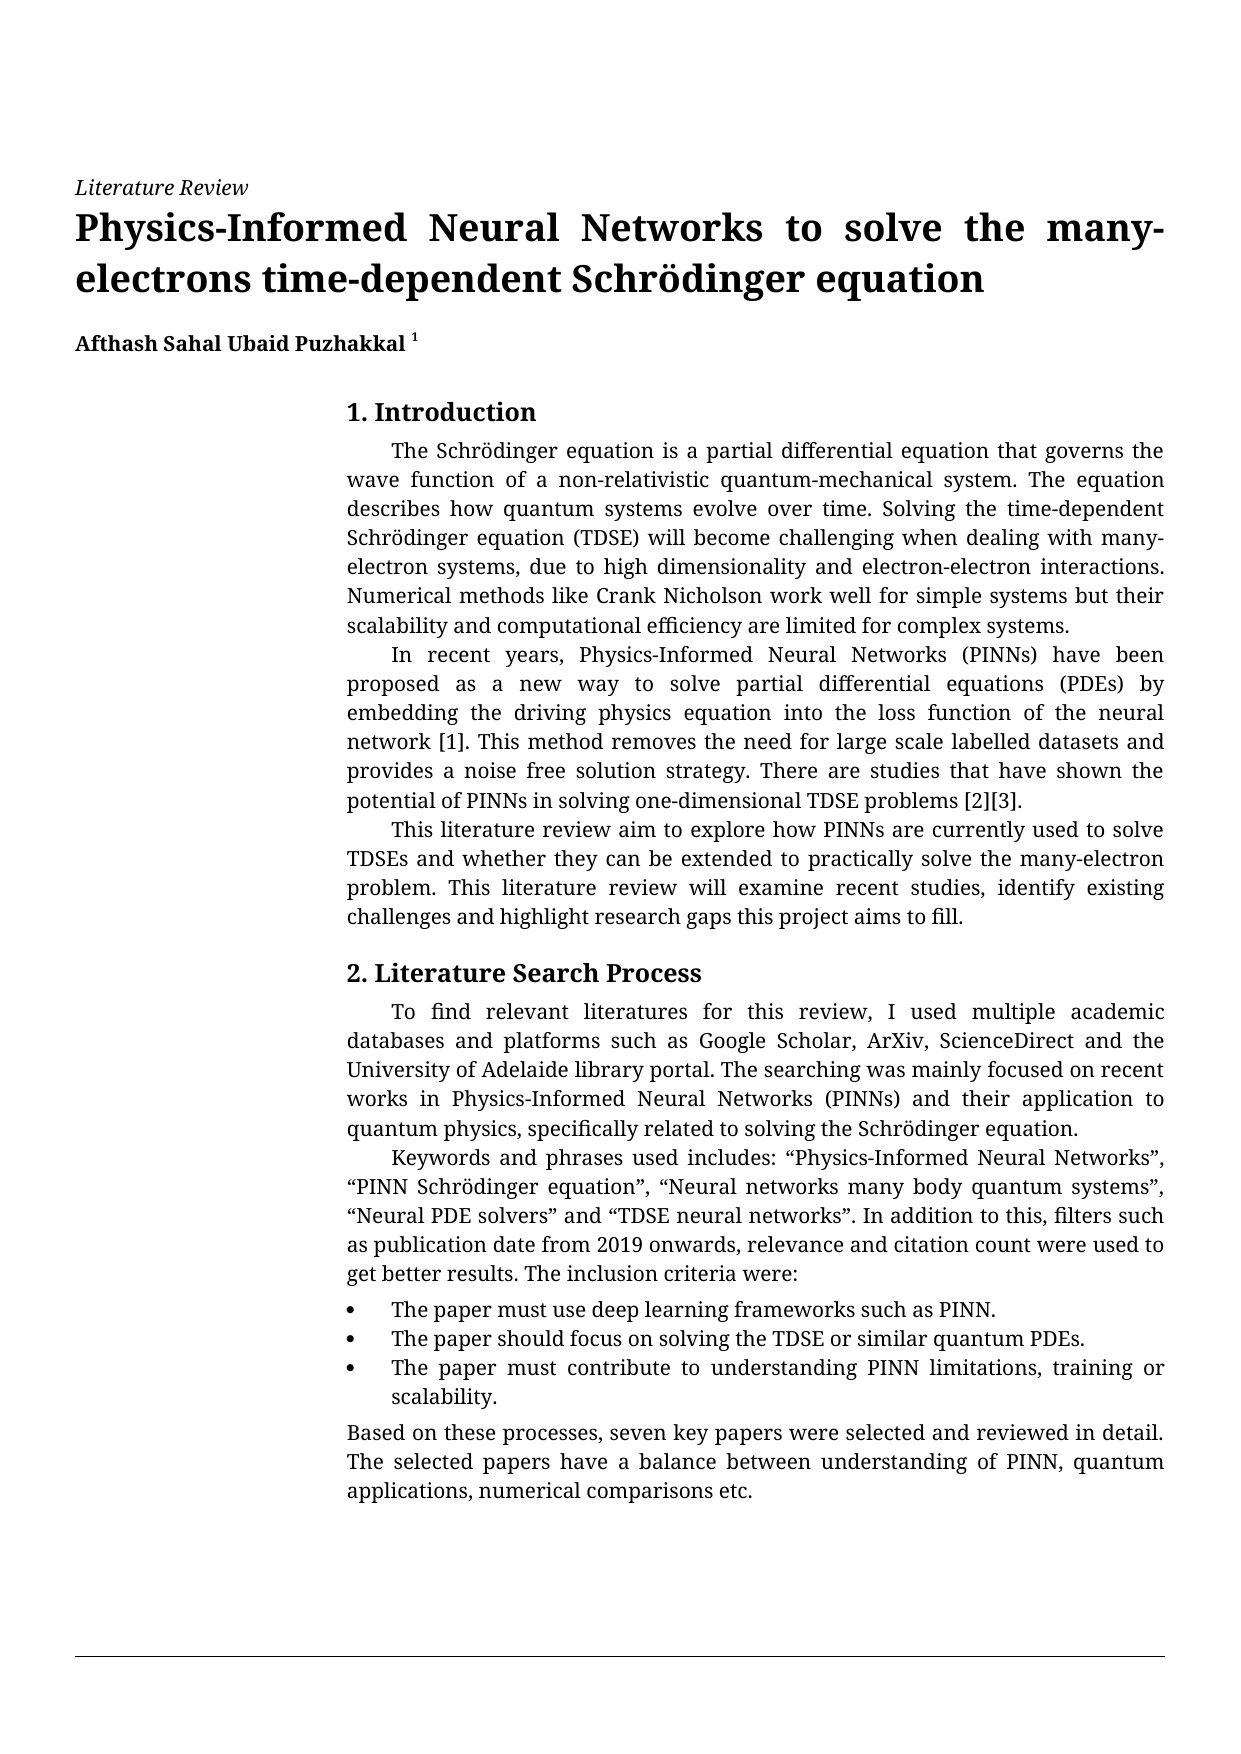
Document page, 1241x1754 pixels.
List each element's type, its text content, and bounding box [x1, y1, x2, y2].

list The paper must use deep learning frameworks such as PINN. [347, 1294, 1165, 1323]
text Afthash Sahal Ubaid Puzhakkal 1 [75, 329, 1165, 357]
text In recent years, Physics-Informed Neural Networks (PINNs) have been proposed as a new way to solve partial differential equations (PDEs) by embedding the driving physics equation into the loss function of the neural network [1]. This method removes the need for large scale labelled datasets and provides a noise free solution strategy. There are studies that have shown the potential of PINNs in solving one-dimensional TDSE problems [2][3]. [347, 639, 1165, 814]
subtitle 1. Introduction [347, 395, 1165, 429]
list The paper must contribute to understanding PINN limitations, training or scalability. [347, 1352, 1165, 1411]
text Literature Review [75, 173, 1165, 202]
list The paper should focus on solving the TDSE or similar quantum PDEs. [347, 1323, 1165, 1352]
text The Schrödinger equation is a partial differential equation that governs the wave function of a non-relativistic quantum-mechanical system. The equation describes how quantum systems evolve over time. Solving the time-dependent Schrödinger equation (TDSE) will become challenging when dealing with many-electron systems, due to high dimensionality and electron-electron interactions. Numerical methods like Crank Nicholson work well for simple systems but their scalability and computational efficiency are limited for complex systems. [347, 435, 1165, 639]
text Based on these processes, seven key papers were selected and reviewed in detail. The selected papers have a balance between understanding of PINN, quantum applications, numerical comparisons etc. [347, 1417, 1165, 1504]
text To find relevant literatures for this review, I used multiple academic databases and platforms such as Google Scholar, ArXiv, ScienceDirect and the University of Adelaide library portal. The searching was mainly focused on recent works in Physics-Informed Neural Networks (PINNs) and their application to quantum physics, specifically related to solving the Schrödinger equation. [347, 996, 1165, 1142]
text Keywords and phrases used includes: “Physics-Informed Neural Networks”, “PINN Schrödinger equation”, “Neural networks many body quantum systems”, “Neural PDE solvers” and “TDSE neural networks”. In addition to this, filters such as publication date from 2019 onwards, relevance and citation count were used to get better results. The inclusion criteria were: [347, 1142, 1165, 1288]
subtitle 2. Literature Search Process [347, 956, 1165, 990]
text This literature review aim to explore how PINNs are currently used to solve TDSEs and whether they can be extended to practically solve the many-electron problem. This literature review will examine recent studies, identify existing challenges and highlight research gaps this project aims to fill. [347, 814, 1165, 931]
title Physics-Informed Neural Networks to solve the many-electrons time-dependent Schrödinger equation [75, 202, 1165, 304]
